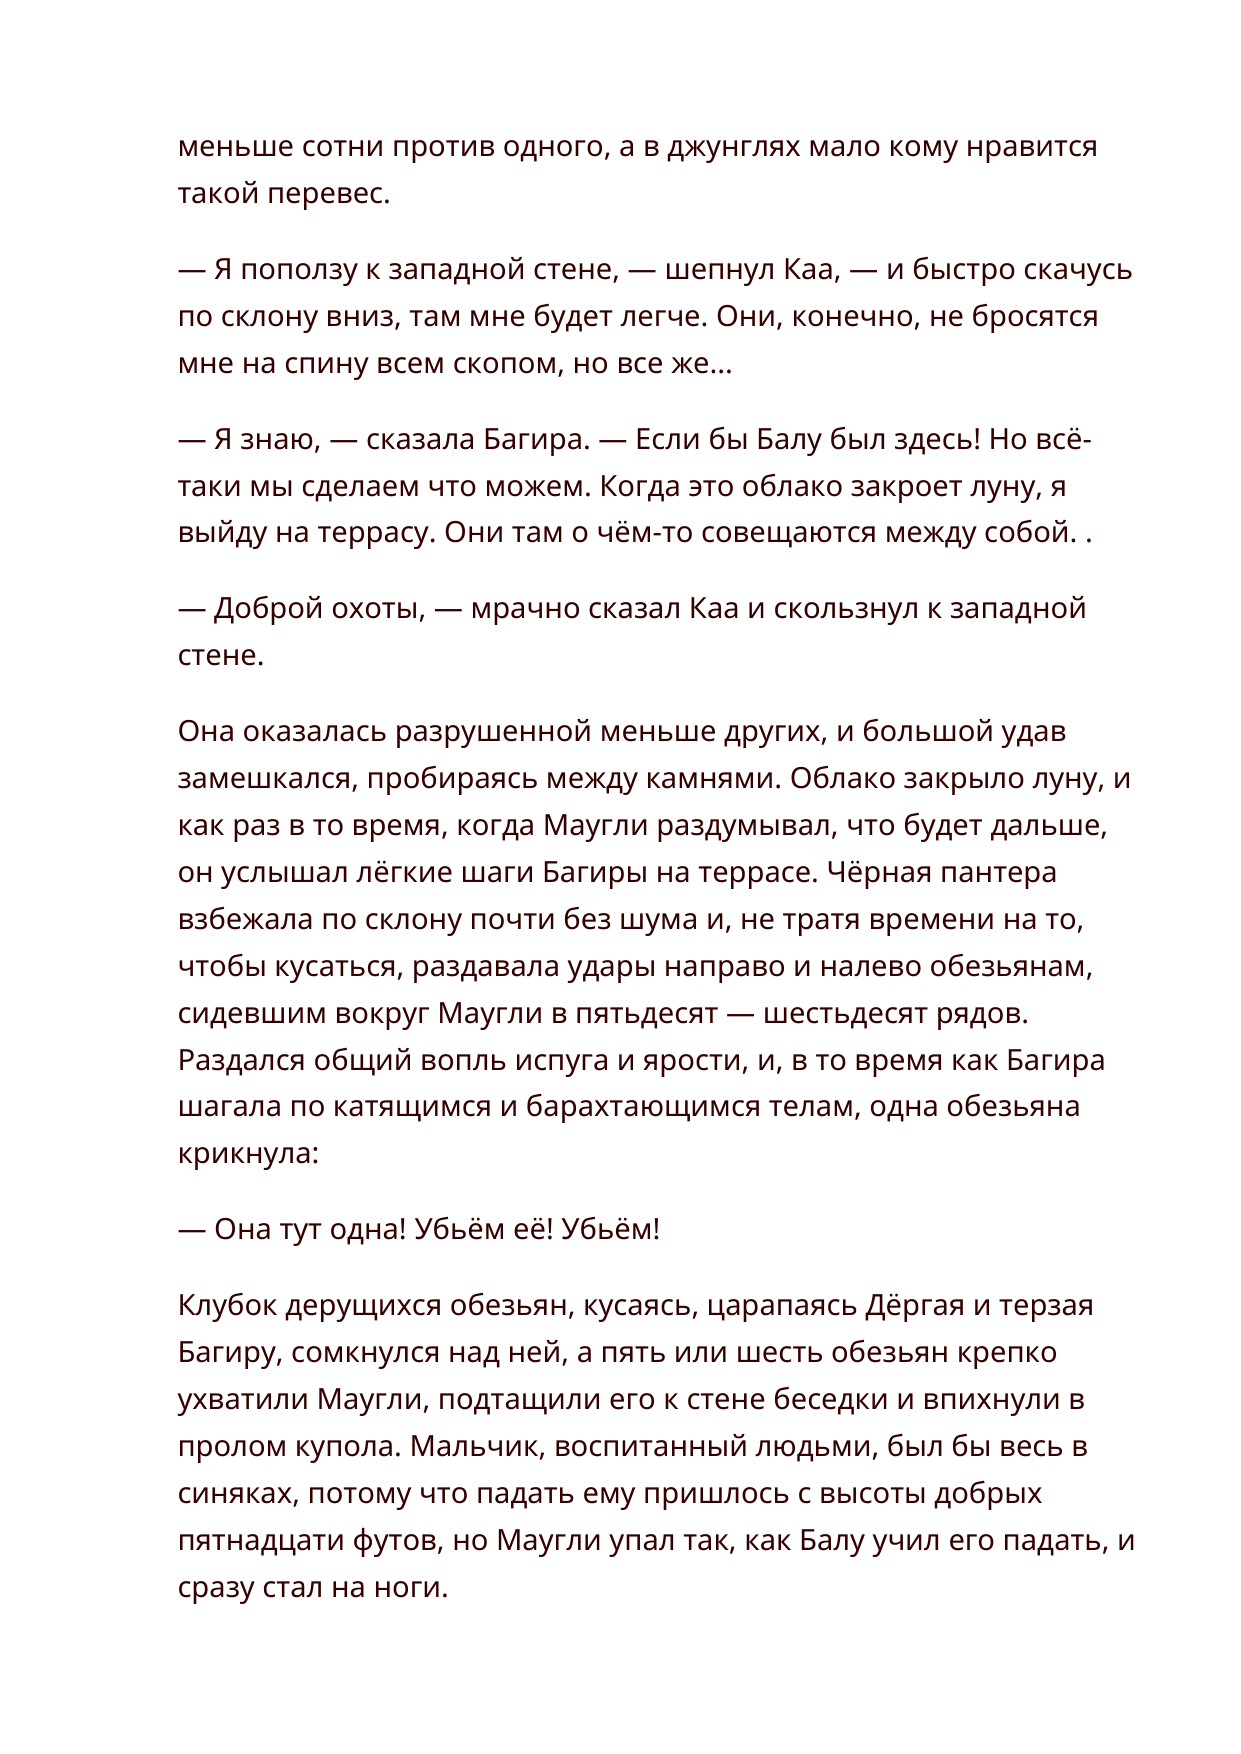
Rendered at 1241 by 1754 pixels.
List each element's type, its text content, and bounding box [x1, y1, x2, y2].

text — Я знаю, — сказала Багира. — Если бы Балу был здесь! Но всё-таки мы сделаем что можем. Когда это облако закроет луну, я выйду на террасу. Они там о чём-то совещаются между собой. . [177, 411, 1152, 551]
text — Доброй охоты, — мрачно сказал Каа и скользнул к западной стене. [177, 581, 1152, 674]
text Она оказалась разрушенной меньше других, и большой удав замешкался, пробираясь между камнями. Облако закрыло луну, и как раз в то время, когда Маугли раздумывал, что будет дальше, он услышал лёгкие шаги Багиры на террасе. Чёрная пантера взбежала по склону почти без шума и, не тратя времени на то, чтобы кусаться, раздавала удары направо и налево обезьянам, сидевшим вокруг Маугли в пятьдесят — шестьдесят рядов. Раздался общий вопль испуга и ярости, и, в то время как Багира шагала по катящимся и барахтающимся телам, одна обезьяна крикнула: [177, 703, 1152, 1172]
text — Я поползу к западной стене, — шепнул Каа, — и быстро скачусь по склону вниз, там мне будет легче. Они, конечно, не бросятся мне на спину всем скопом, но все же... [177, 241, 1152, 382]
text меньше сотни против одного, а в джунглях мало кому нравится такой перевес. [177, 118, 1152, 212]
text — Она тут одна! Убьём её! Убьём! [177, 1201, 1152, 1248]
text Клубок дерущихся обезьян, кусаясь, царапаясь Дёргая и терзая Багиру, сомкнулся над ней, а пять или шесть обезьян крепко ухватили Маугли, подтащили его к стене беседки и впихнули в пролом купола. Мальчик, воспитанный людьми, был бы весь в синяках, потому что падать ему пришлось с высоты добрых пятнадцати футов, но Маугли упал так, как Балу учил его падать, и сразу стал на ноги. [177, 1277, 1152, 1606]
